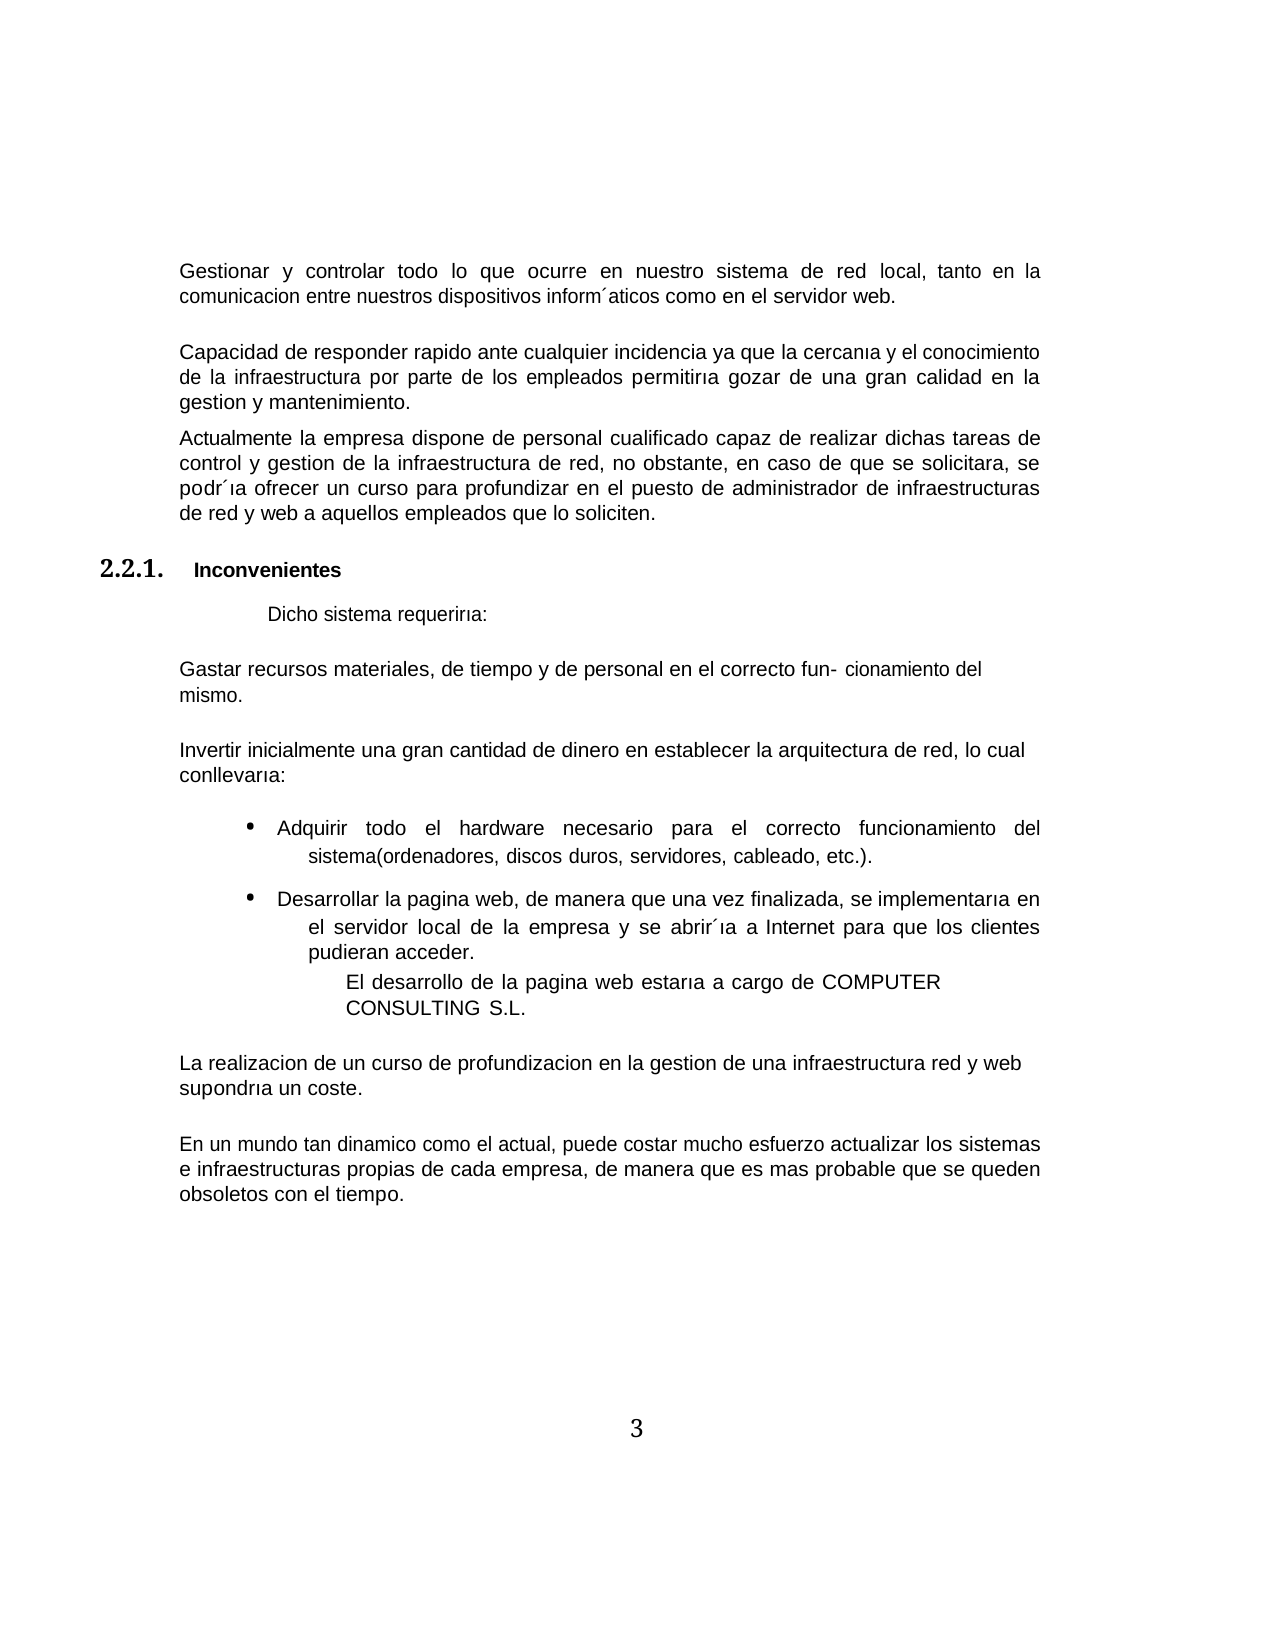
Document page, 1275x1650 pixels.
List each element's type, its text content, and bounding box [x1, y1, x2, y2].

text En un mundo tan dinamico como el actual, puede costar mucho esfuerzo actualizar los sistemas e infraestructuras propias de cada empresa, de manera que es mas probable que se queden obsoletos con el tiempo. [179, 1132, 1041, 1206]
text La realizacion de un curso de profundizacion en la gestion de una infraestructura red y web supondrıa un coste. [179, 1051, 1048, 1100]
text Gastar recursos materiales, de tiempo y de personal en el correcto fun- cionamiento del mismo. [179, 657, 1048, 706]
text Invertir inicialmente una gran cantidad de dinero en establecer la arquitectura de red, lo cual conllevarıa: [179, 738, 1048, 787]
text Gestionar y controlar todo lo que ocurre en nuestro sistema de red local, tanto en la comunicacion entre nuestros dispositivos inform´aticos como en el servidor web. [179, 259, 1041, 308]
text El desarrollo de la pagina web estarıa a cargo de COMPUTER CONSULTING S.L. [346, 970, 1048, 1019]
text Actualmente la empresa dispone de personal cualiﬁcado capaz de realizar dichas tareas de control y gestion de la infraestructura de red, no obstante, en caso de que se solicitara, se podr´ıa ofrecer un curso para profundizar en el puesto de administrador de infraestructuras de red y web a aquellos empleados que lo soliciten. [179, 426, 1041, 525]
list Inconvenientes [100, 551, 1096, 584]
text Dicho sistema requerirıa: [267, 602, 1096, 626]
list Desarrollar la pagina web, de manera que una vez ﬁnalizada, se implementarıa en el servidor local de la empresa y se abrir´ıa a Internet para que los clientes pudieran acceder. [246, 879, 1041, 964]
text Capacidad de responder rapido ante cualquier incidencia ya que la cercanıa y el conocimiento de la infraestructura por parte de los empleados permitirıa gozar de una gran calidad en la gestion y mantenimiento. [179, 340, 1041, 414]
list Adquirir todo el hardware necesario para el correcto funcionamiento del sistema(ordenadores, discos duros, servidores, cableado, etc.). [246, 809, 1041, 868]
